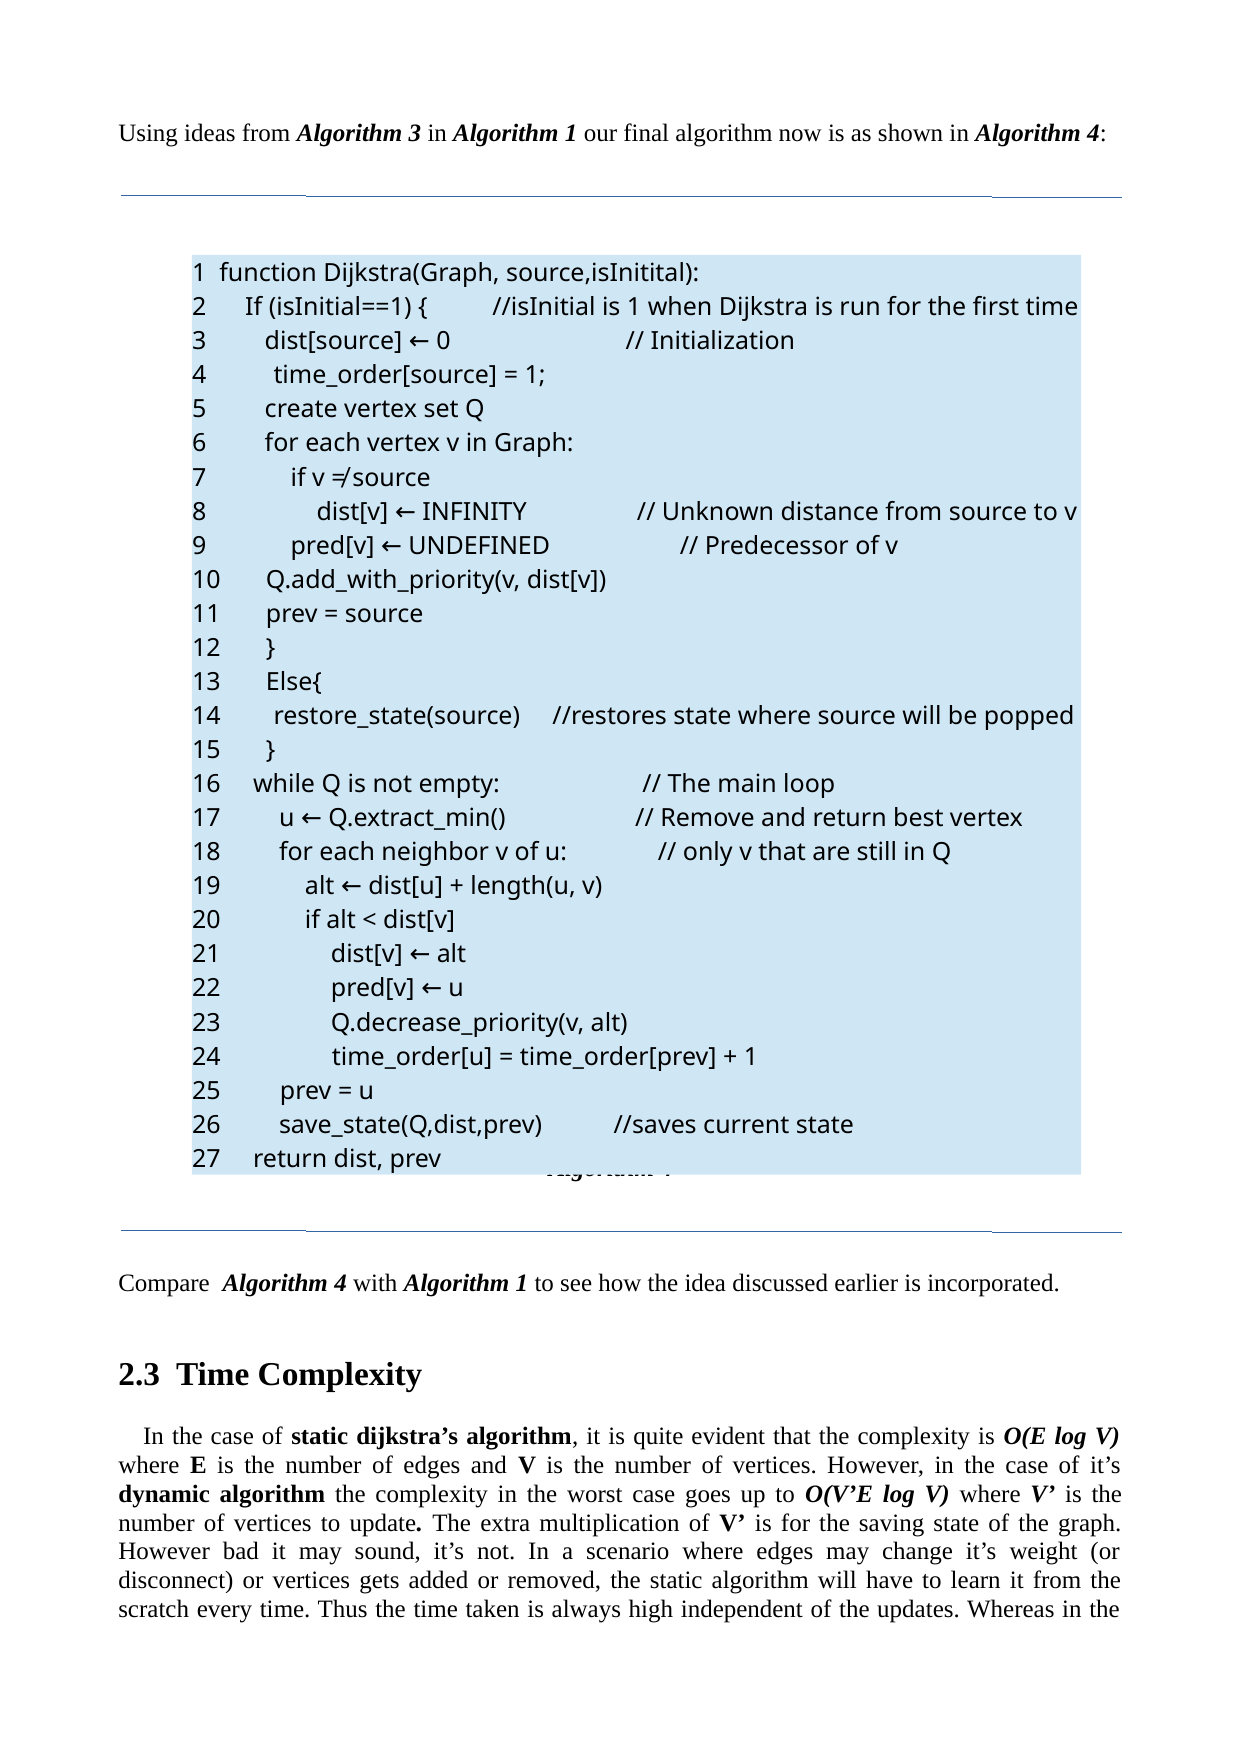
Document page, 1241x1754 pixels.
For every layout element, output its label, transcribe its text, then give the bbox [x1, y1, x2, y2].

text Using ideas from Algorithm 3 in Algorithm 1 our final algorithm now is as shown in Algorithm 4: [118, 118, 1122, 147]
text Compare Algorithm 4 with Algorithm 1 to see how the idea discussed earlier is incorporated. [118, 1268, 1122, 1297]
text 2.3 Time Complexity [118, 1354, 1122, 1393]
text Algorithm 4 [1082, 981, 1122, 1009]
text Algorithm 4 [118, 1153, 1122, 1182]
text Algorithm 4 [118, 981, 191, 1009]
text In the case of static dijkstra’s algorithm, it is quite evident that the complexity is O(E log V) where E is the number of edges and V is the number of vertices. However, in the case of it’s dynamic algorithm the complexity in the worst case goes up to O(V’E log V) where V’ is the number of vertices to update. The extra multiplication of V’ is for the saving state of the graph. However bad it may sound, it’s not. In a scenario where edges may change it’s weight (or disconnect) or vertices gets added or removed, the static algorithm will have to learn it from the scratch every time. Thus the time taken is always high independent of the updates. Whereas in the [118, 1421, 1122, 1623]
